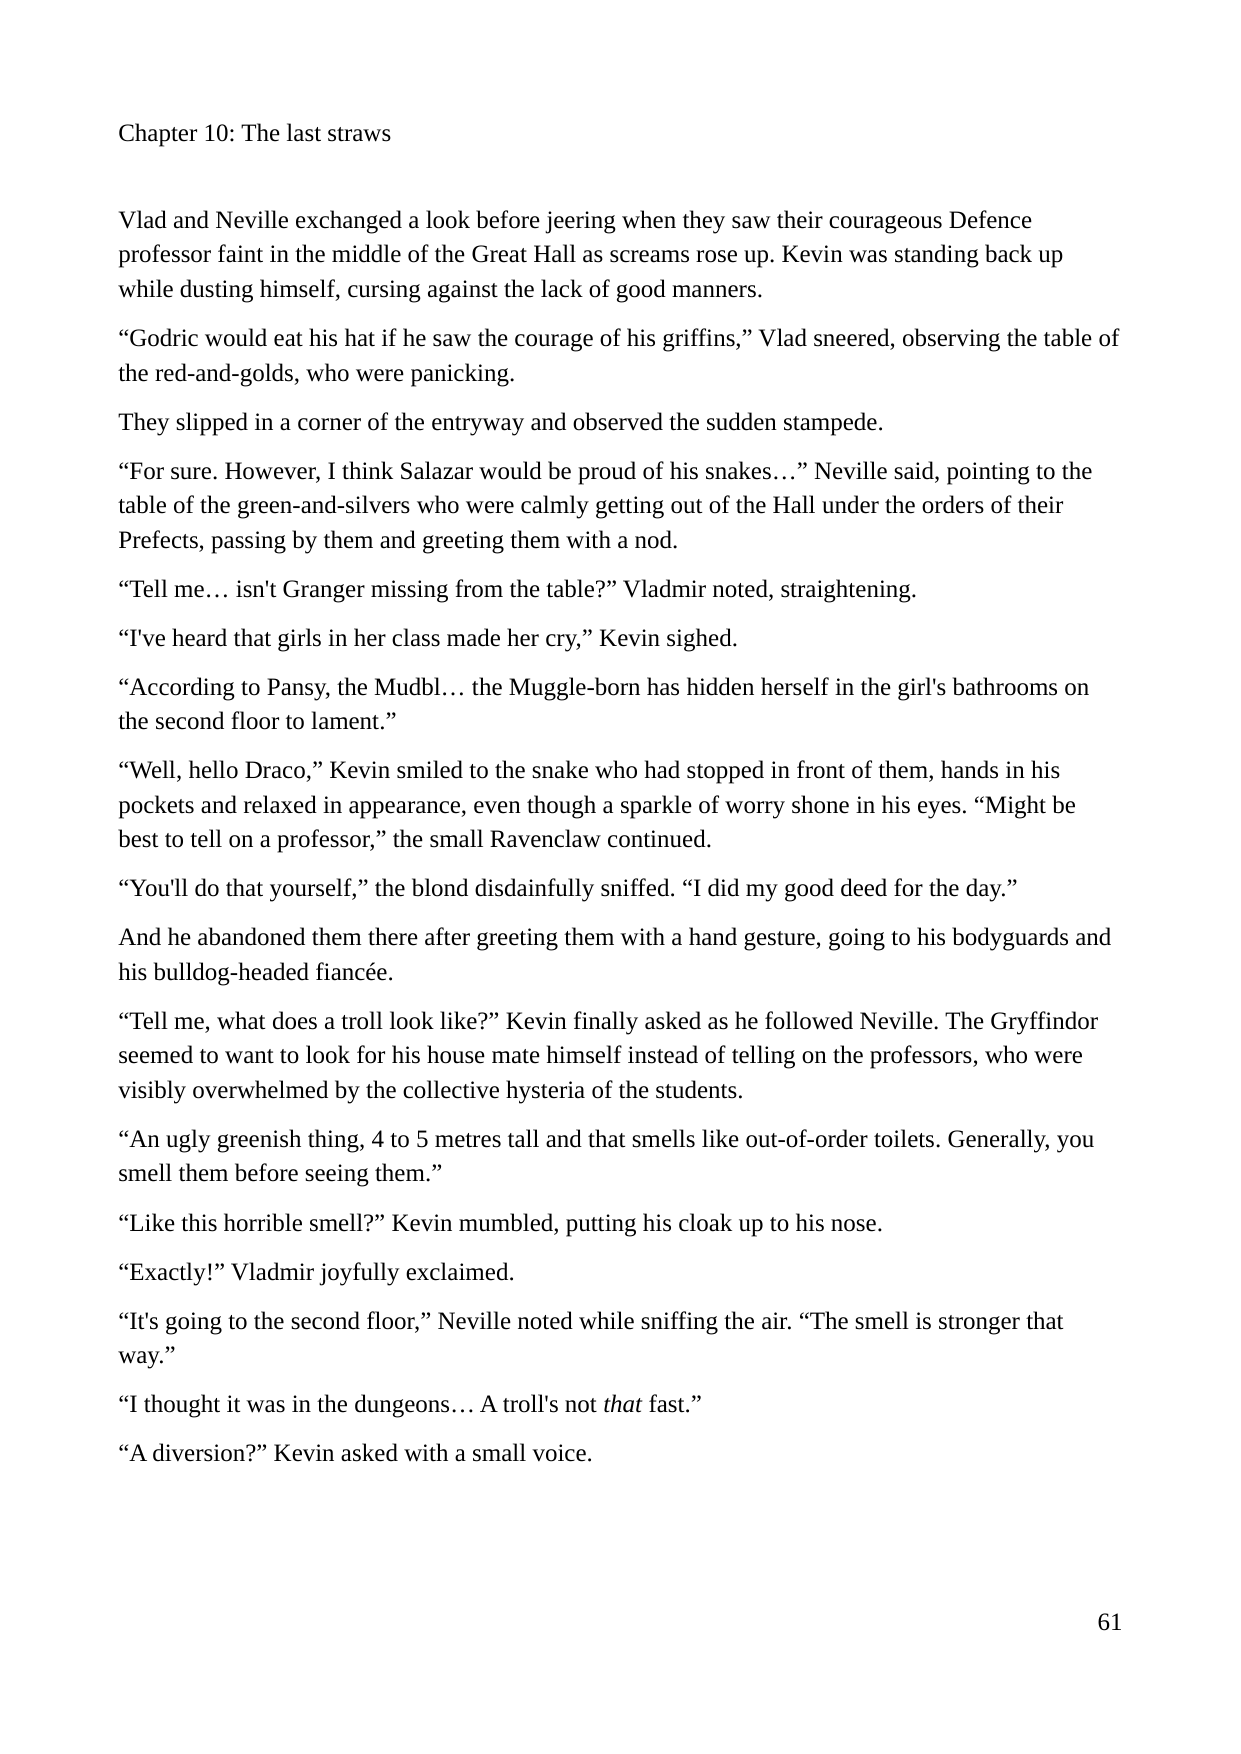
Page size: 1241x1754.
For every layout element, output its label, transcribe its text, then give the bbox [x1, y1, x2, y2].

text “It's going to the second floor,” Neville noted while sniffing the air. “The smell is stronger that way.” [118, 1306, 1122, 1369]
text They slipped in a corner of the entryway and observed the sudden stampede. [118, 407, 1122, 435]
text “Well, hello Draco,” Kevin smiled to the snake who had stopped in front of them, hands in his pockets and relaxed in appearance, even though a sparkle of worry shone in his eyes. “Might be best to tell on a professor,” the small Ravenclaw continued. [118, 755, 1122, 853]
text “An ugly greenish thing, 4 to 5 metres tall and that smells like out-of-order toilets. Generally, you smell them before seeing them.” [118, 1124, 1122, 1187]
text “You'll do that yourself,” the blond disdainfully sniffed. “I did my good deed for the day.” [118, 873, 1122, 902]
text Vlad and Neville exchanged a look before jeering when they saw their courageous Defence professor faint in the middle of the Great Hall as screams rose up. Kevin was standing back up while dusting himself, cursing against the lack of good manners. [118, 205, 1122, 303]
text “Tell me… isn't Granger missing from the table?” Vladmir noted, straightening. [118, 574, 1122, 602]
text “A diversion?” Kevin asked with a small voice. [118, 1438, 1122, 1467]
text “Godric would eat his hat if he saw the courage of his griffins,” Vlad sneered, observing the table of the red-and-golds, who were panicking. [118, 323, 1122, 386]
text “Tell me, what does a troll look like?” Kevin finally asked as he followed Neville. The Gryffindor seemed to want to look for his house mate himself instead of telling on the professors, who were visibly overwhelmed by the collective hysteria of the students. [118, 1006, 1122, 1104]
text “Like this horrible smell?” Kevin mumbled, putting his cloak up to his nose. [118, 1208, 1122, 1236]
text And he abandoned them there after greeting them with a hand gesture, going to his bodyguards and his bulldog-headed fiancée. [118, 922, 1122, 986]
text “According to Pansy, the Mudbl… the Muggle-born has hidden herself in the girl's bathrooms on the second floor to lament.” [118, 672, 1122, 735]
text “I've heard that girls in her class made her cry,” Kevin sighed. [118, 623, 1122, 652]
text “I thought it was in the dungeons… A troll's not that fast.” [118, 1389, 1122, 1418]
text “For sure. However, I think Salazar would be proud of his snakes…” Neville said, pointing to the table of the green-and-silvers who were calmly getting out of the Hall under the orders of their Prefects, passing by them and greeting them with a nod. [118, 456, 1122, 553]
text “Exactly!” Vladmir joyfully exclaimed. [118, 1257, 1122, 1285]
